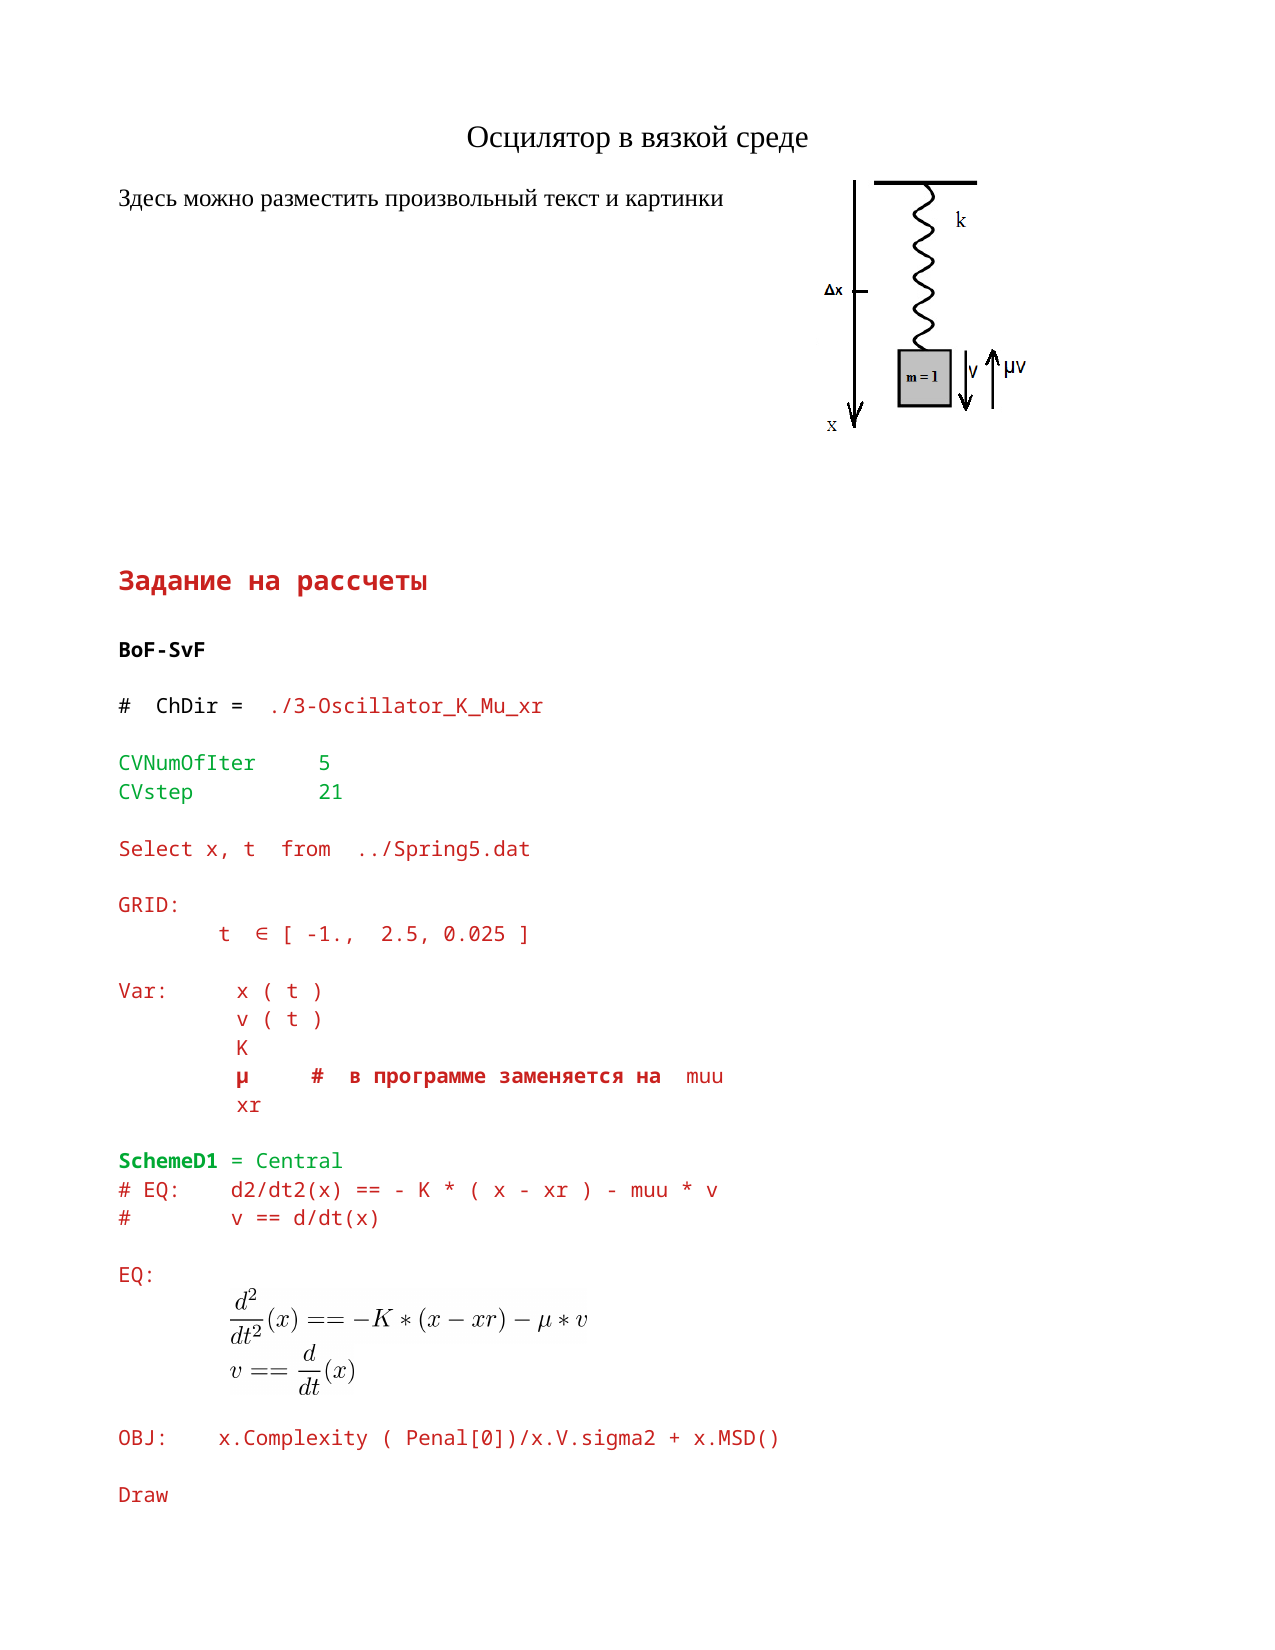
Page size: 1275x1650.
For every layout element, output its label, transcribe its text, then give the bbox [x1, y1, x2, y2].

text xr [118, 1090, 1157, 1118]
text GRID: [118, 891, 1157, 919]
text EQ: [118, 1260, 1157, 1289]
text Var: x ( t ) [118, 976, 1157, 1004]
text OBJ: x.Complexity ( Penal[0])/x.V.sigma2 + x.MSD() [118, 1423, 1157, 1451]
text # v == d/dt(x) [118, 1203, 1157, 1232]
text CVNumOfIter 5 [118, 748, 1157, 777]
text [1032, 183, 1157, 212]
text # EQ: d2/dt2(x) == - K * ( x - xr ) - muu * v [118, 1175, 1157, 1203]
text CVstep 21 [118, 777, 1157, 805]
text Draw [118, 1480, 1157, 1508]
text Осцилятор в вязкой среде [118, 118, 1157, 154]
picture [816, 180, 1032, 443]
text μ # в программе заменяется на muu [118, 1061, 1157, 1090]
text SchemeD1 = Central [118, 1147, 1157, 1175]
text t ∈ [ -1., 2.5, 0.025 ] [118, 919, 1157, 947]
text Select x, t from ../Spring5.dat [118, 834, 1157, 862]
text # ChDir = ./3-Oscillator_K_Mu_xr [118, 692, 1157, 720]
text K [118, 1033, 1157, 1061]
picture [230, 1288, 587, 1395]
text Задание на рассчеты [118, 561, 1157, 598]
text BoF-SvF [118, 635, 1157, 663]
text v ( t ) [118, 1004, 1157, 1033]
text Здесь можно разместить произвольный текст и картинки [118, 183, 816, 212]
